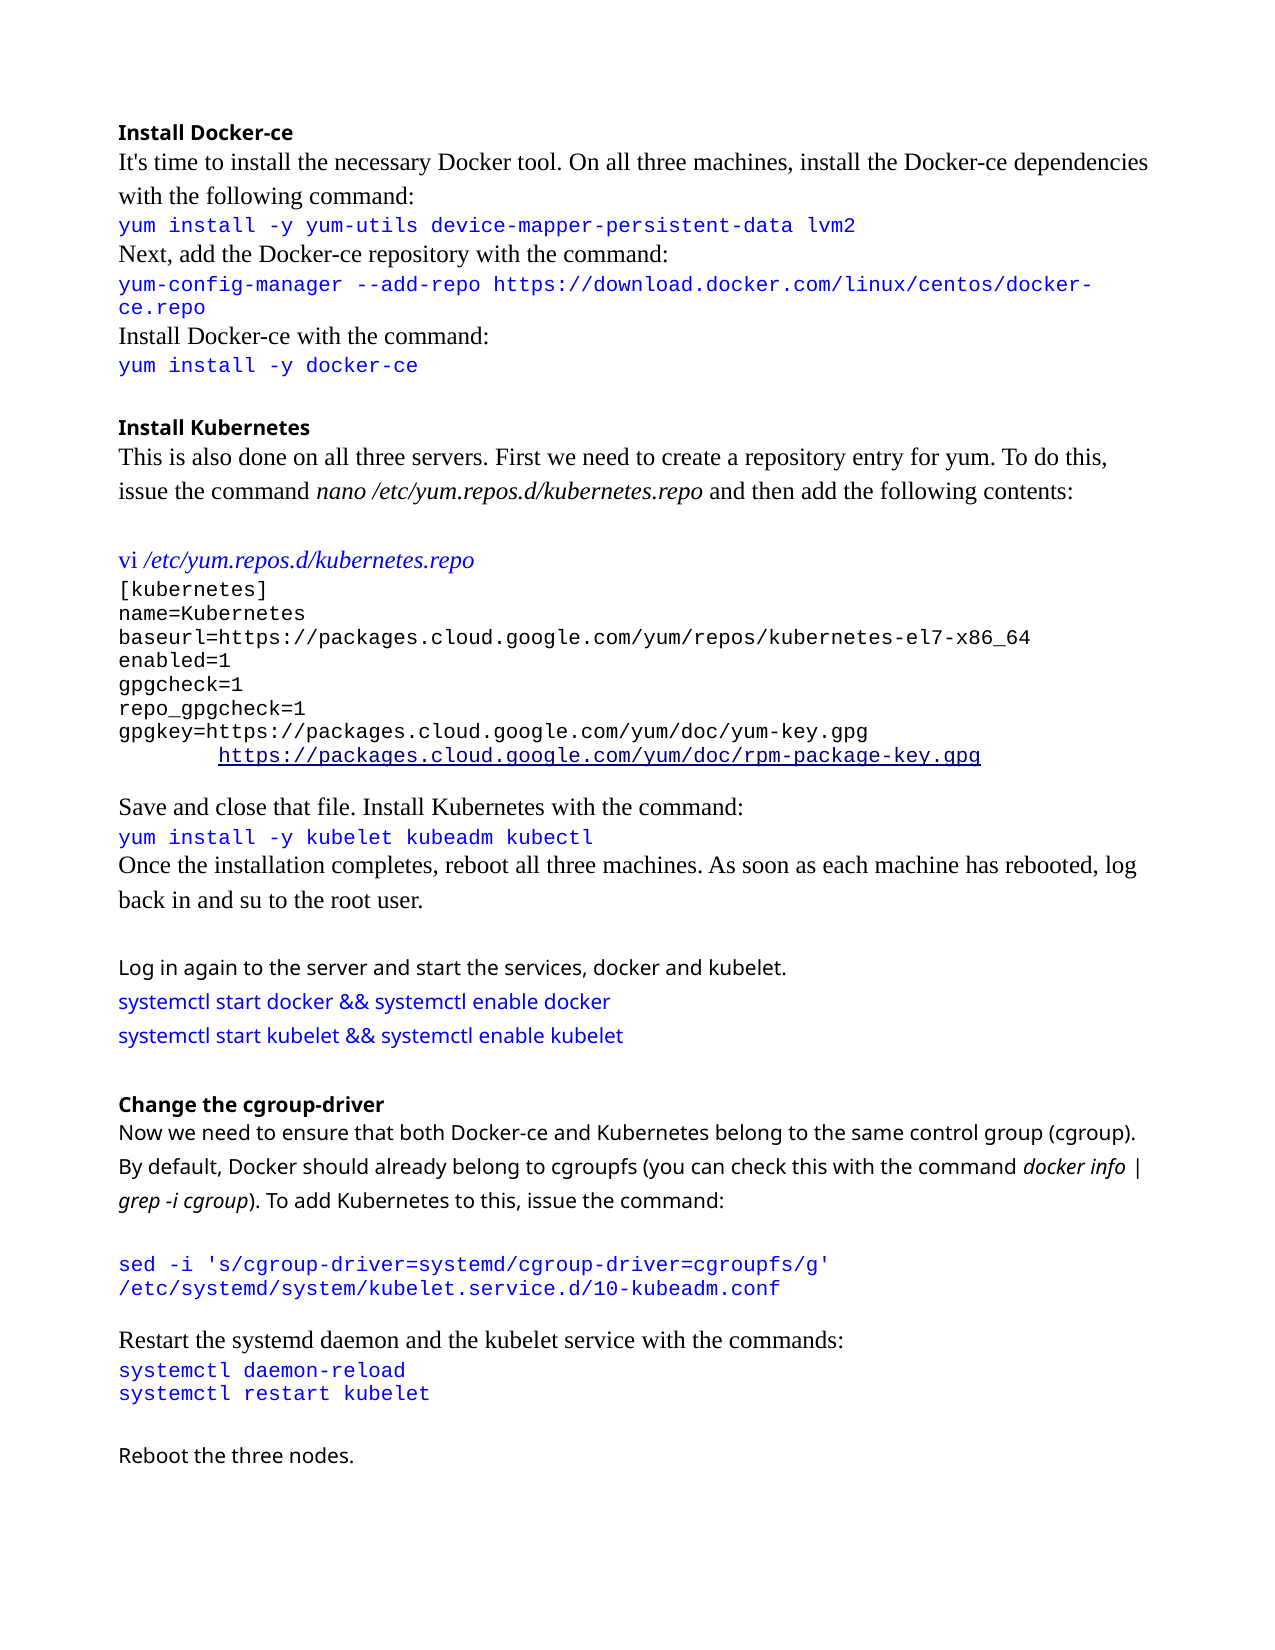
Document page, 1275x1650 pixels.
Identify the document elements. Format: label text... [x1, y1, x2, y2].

text Log in again to the server and start the services, docker and kubelet. [118, 953, 1157, 982]
text [kubernetes] [118, 579, 1157, 603]
text yum install -y docker-ce [118, 355, 1157, 379]
subtitle Install Docker-ce [118, 118, 1157, 147]
text gpgcheck=1 [118, 674, 1157, 698]
text gpgkey=https://packages.cloud.google.com/yum/doc/yum-key.gpg [118, 721, 1157, 745]
text Now we need to ensure that both Docker-ce and Kubernetes belong to the same control group (cgroup). By default, Docker should already belong to cgroupfs (you can check this with the command docker info | grep -i cgroup). To add Kubernetes to this, issue the command: [118, 1118, 1157, 1215]
text Restart the systemd daemon and the kubelet service with the commands: [118, 1325, 1157, 1354]
text enabled=1 [118, 650, 1157, 674]
text Reboot the three nodes. [118, 1441, 1157, 1469]
text This is also done on all three servers. First we need to create a repository entry for yum. To do this, issue the command nano /etc/yum.repos.d/kubernetes.repo and then add the following contents: [118, 442, 1157, 505]
text systemctl start docker && systemctl enable docker systemctl start kubelet && systemctl enable kubelet [118, 987, 1157, 1050]
text Install Docker-ce with the command: [118, 321, 1157, 350]
text yum install -y yum-utils device-mapper-persistent-data lvm2 [118, 216, 1157, 239]
subtitle Install Kubernetes [118, 413, 1157, 442]
subtitle Change the cgroup-driver [118, 1090, 1157, 1118]
text Next, add the Docker-ce repository with the command: [118, 239, 1157, 268]
text repo_gpgcheck=1 [118, 698, 1157, 721]
text sed -i 's/cgroup-driver=systemd/cgroup-driver=cgroupfs/g' /etc/systemd/system/kubelet.service.d/10-kubeadm.conf [118, 1254, 1157, 1302]
text yum install -y kubelet kubeadm kubectl [118, 827, 1157, 850]
text baseurl=https://packages.cloud.google.com/yum/repos/kubernetes-el7-x86_64 [118, 627, 1157, 650]
text systemctl restart kubelet [118, 1383, 1157, 1407]
text Once the installation completes, reboot all three machines. As soon as each machine has rebooted, log back in and su to the root user. [118, 850, 1157, 914]
text vi /etc/yum.repos.d/kubernetes.repo [118, 545, 1157, 574]
text Save and close that file. Install Kubernetes with the command: [118, 792, 1157, 821]
text systemctl daemon-reload [118, 1360, 1157, 1383]
text yum-config-manager --add-repo https://download.docker.com/linux/centos/docker-ce.repo [118, 274, 1157, 321]
text name=Kubernetes [118, 603, 1157, 627]
text It's time to install the necessary Docker tool. On all three machines, install the Docker-ce dependencies with the following command: [118, 147, 1157, 210]
text https://packages.cloud.google.com/yum/doc/rpm-package-key.gpg [118, 745, 1157, 769]
